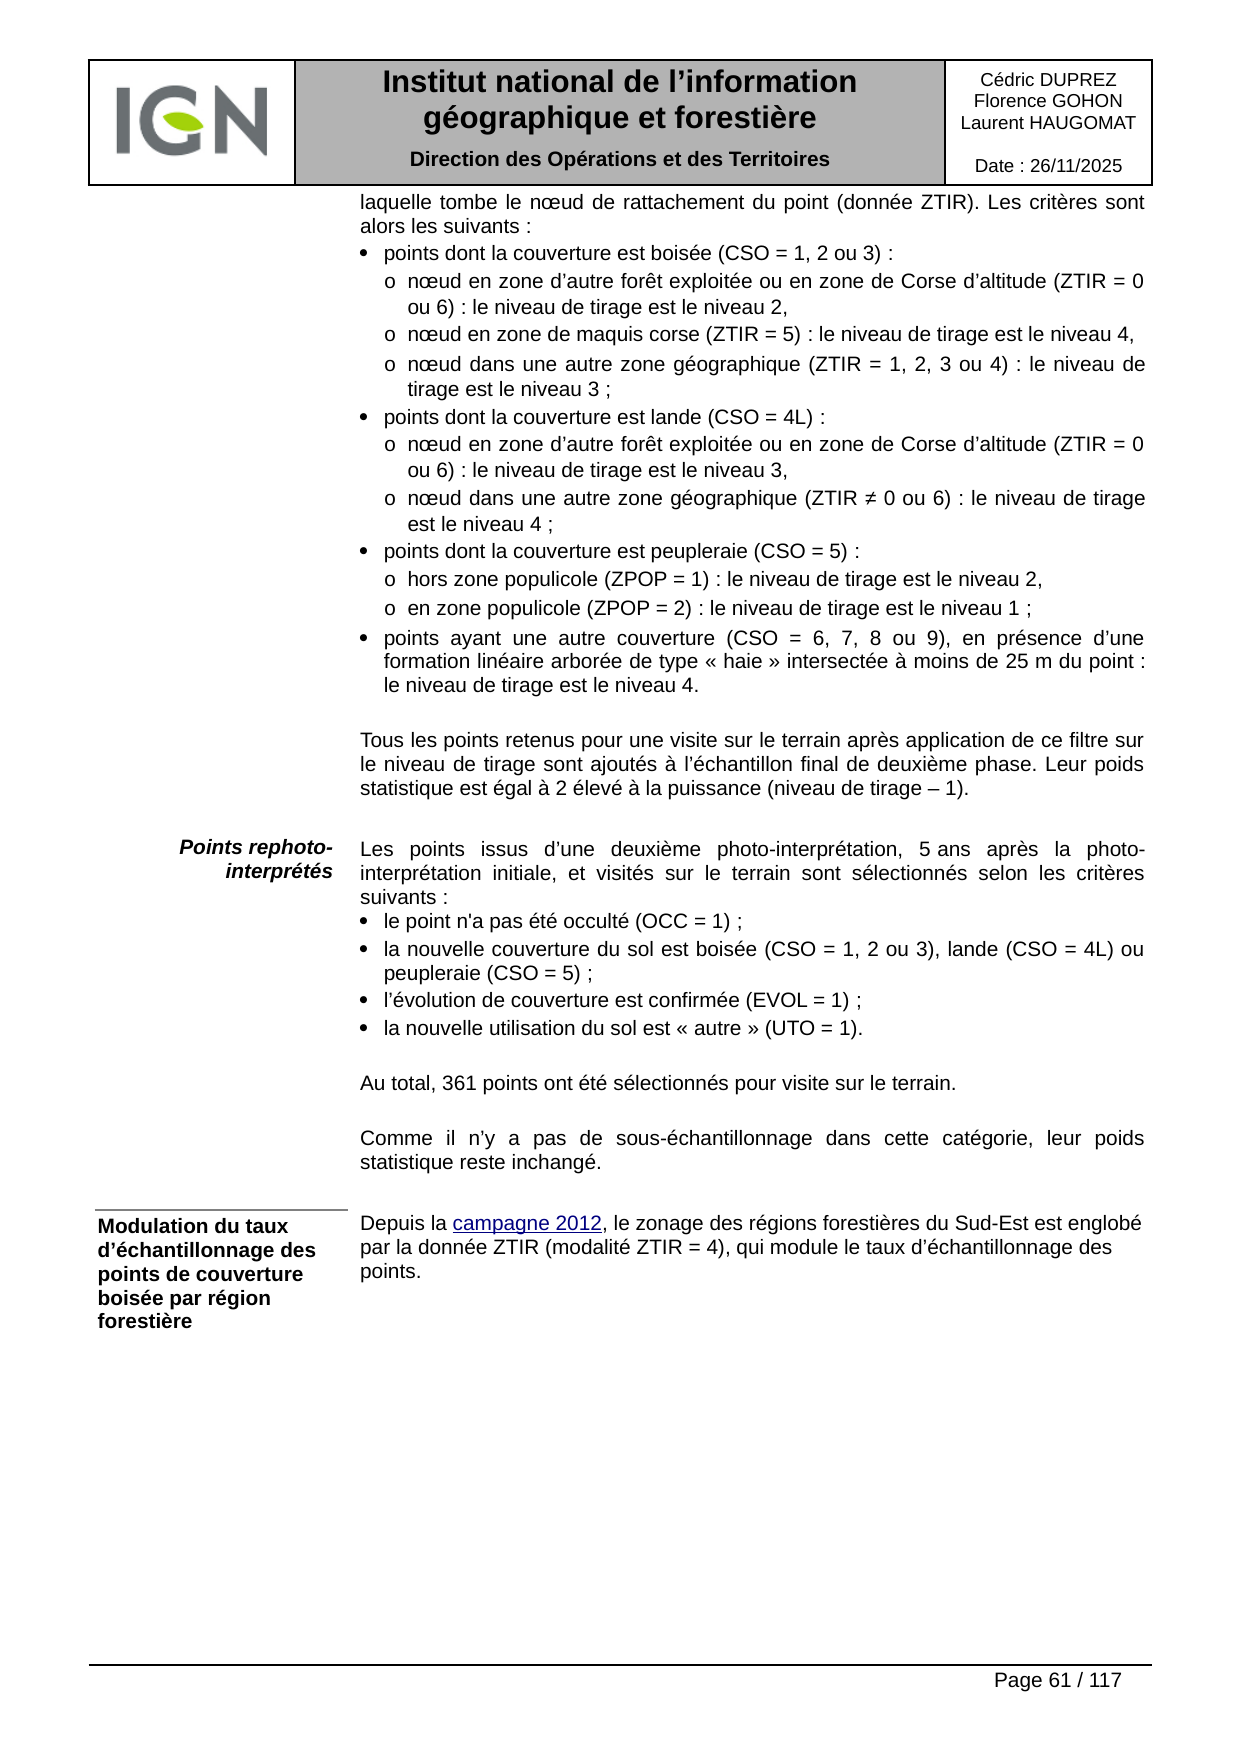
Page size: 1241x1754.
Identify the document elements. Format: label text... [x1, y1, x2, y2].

table_cell laquelle tombe le nœud de rattachement du point (donnée ZTIR). Les critères sont alors les suivants : points dont la couverture est boisée (CSO = 1, 2 ou 3) : nœud en zone d’autre forêt exploitée ou en zone de Corse d’altitude (ZTIR = 0 ou 6) : le niveau de tirage est le niveau 2, nœud en zone de maquis corse (ZTIR = 5) : le niveau de tirage est le niveau 4, nœud dans une autre zone géographique (ZTIR = 1, 2, 3 ou 4) : le niveau de tirage est le niveau 3 ; points dont la couverture est lande (CSO = 4L) : nœud en zone d’autre forêt exploitée ou en zone de Corse d’altitude (ZTIR = 0 ou 6) : le niveau de tirage est le niveau 3, nœud dans une autre zone géographique (ZTIR ≠ 0 ou 6) : le niveau de tirage est le niveau 4 ; points dont la couverture est peupleraie (CSO = 5) : hors zone populicole (ZPOP = 1) : le niveau de tirage est le niveau 2, en zone populicole (ZPOP = 2) : le niveau de tirage est le niveau 1 ; points ayant une autre couverture (CSO = 6, 7, 8 ou 9), en présence d’une formation linéaire arborée de type « haie » intersectée à moins de 25 m du point : le niveau de tirage est le niveau 4. Tous les points retenus pour une visite sur le terrain après application de ce filtre sur le niveau de tirage sont ajoutés à l’échantillon final de deuxième phase. Leur poids statistique est égal à 2 élevé à la puissance (niveau de tirage – 1). [354, 186, 1152, 834]
table_cell Les points issus d’une deuxième photo-interprétation, 5 ans après la photo-interprétation initiale, et visités sur le terrain sont sélectionnés selon les critères suivants : le point n'a pas été occulté (OCC = 1) ; la nouvelle couverture du sol est boisée (CSO = 1, 2 ou 3), lande (CSO = 4L) ou peupleraie (CSO = 5) ; l’évolution de couverture est confirmée (EVOL = 1) ; la nouvelle utilisation du sol est « autre » (UTO = 1). Au total, 361 points ont été sélectionnés pour visite sur le terrain. Comme il n’y a pas de sous-échantillonnage dans cette catégorie, leur poids statistique reste inchangé. [354, 834, 1152, 1207]
table_cell Modulation du taux d’échantillonnage des points de couverture boisée par région forestière [89, 1207, 354, 1342]
table_cell Depuis la campagne 2012, le zonage des régions forestières du Sud-Est est englobé par la donnée ZTIR (modalité ZTIR = 4), qui module le taux d’échantillonnage des points. [354, 1207, 1152, 1342]
table_cell Points rephoto-interprétés [89, 834, 354, 1207]
table_cell [89, 186, 354, 834]
picture [91, 62, 293, 180]
